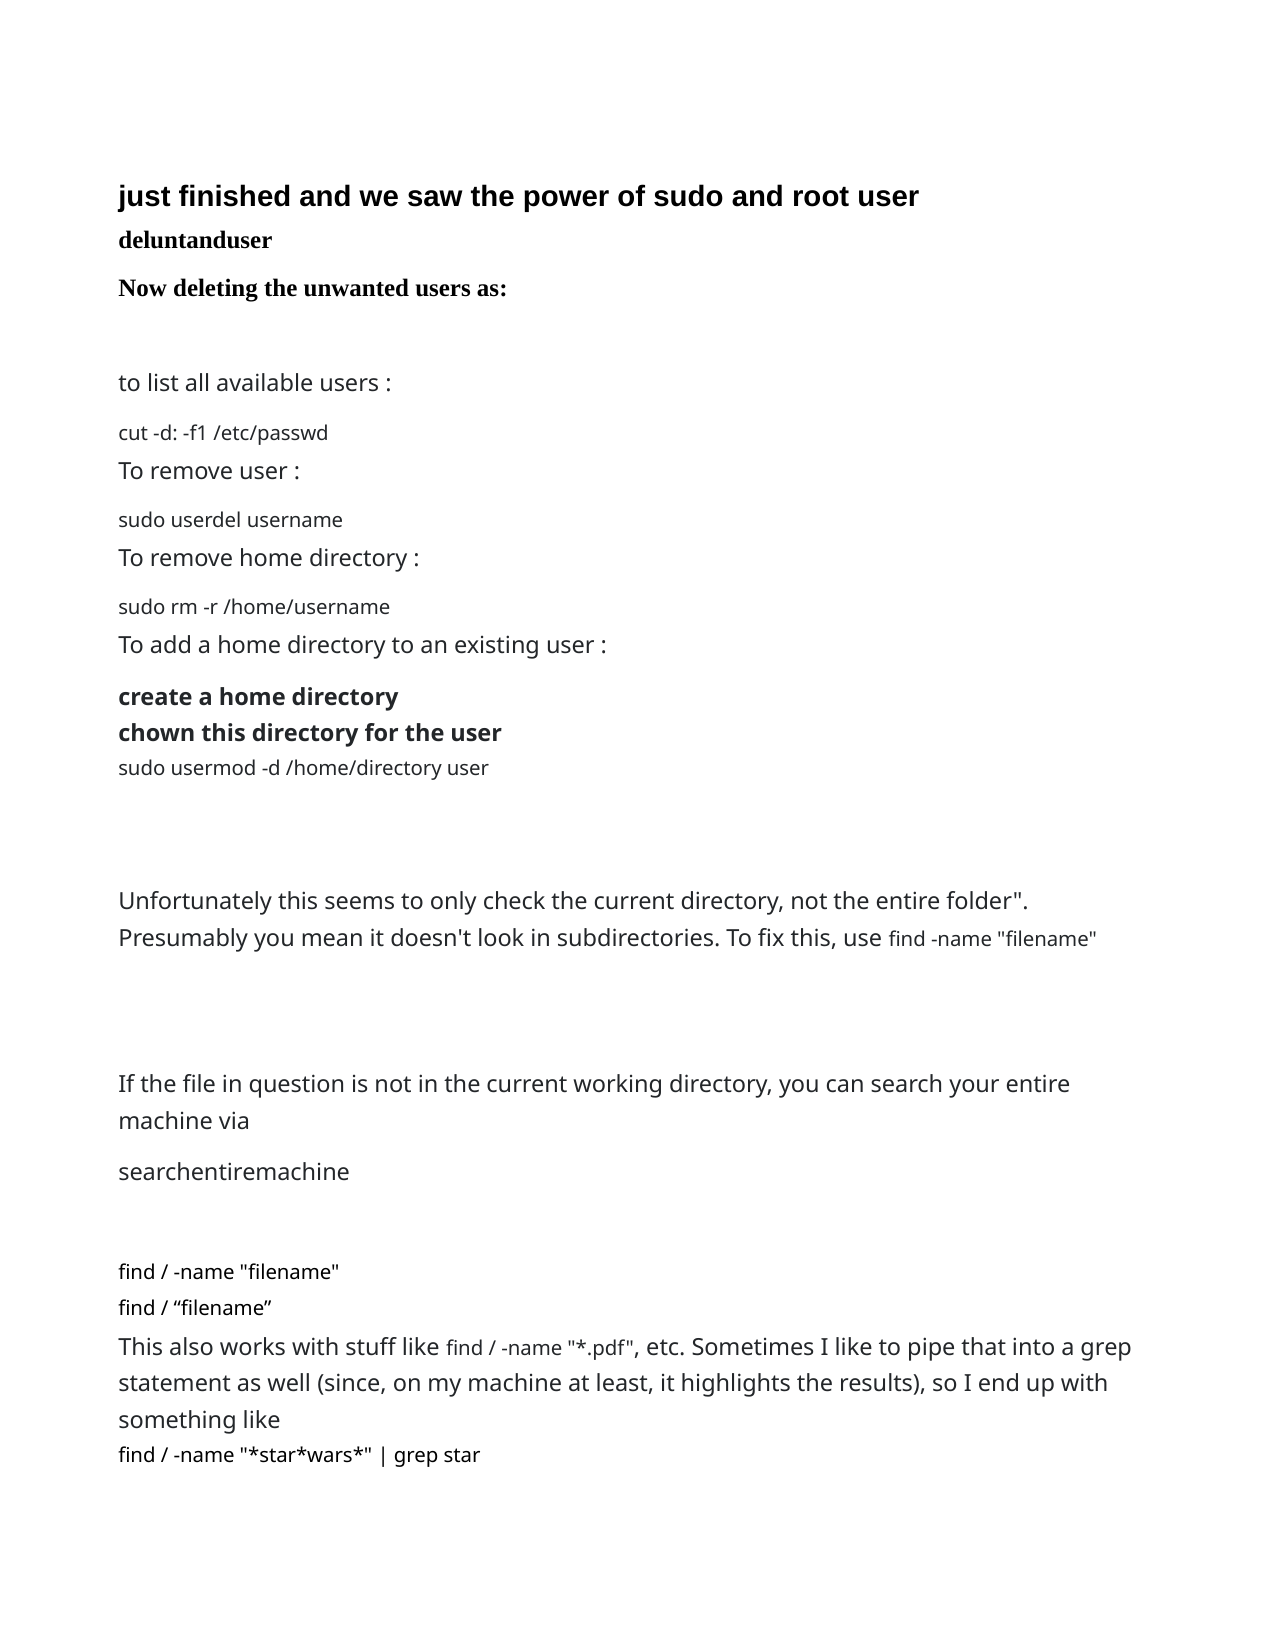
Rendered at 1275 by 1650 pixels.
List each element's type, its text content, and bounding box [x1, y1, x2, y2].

text This also works with stuff like find / -name "*.pdf", etc. Sometimes I like to pipe that into a grep statement as well (since, on my machine at least, it highlights the results), so I end up with something like [118, 1330, 1157, 1435]
text sudo usermod -d /home/directory user [118, 753, 1157, 781]
text find / -name "filename" [118, 1258, 1157, 1286]
text sudo userdel username [118, 505, 1157, 533]
text To add a home directory to an existing user : [118, 629, 1157, 661]
text Unfortunately this seems to only check the current directory, not the entire folder". Presumably you mean it doesn't look in subdirectories. To fix this, use find -name "filename" [118, 885, 1157, 953]
text Now deleting the unwanted users as: [118, 273, 1157, 302]
text create a home directory [118, 680, 1157, 712]
text deluntanduser [118, 225, 1157, 254]
text to list all available users : [118, 367, 1157, 399]
text sudo rm -r /home/username [118, 593, 1157, 620]
subtitle just finished and we saw the power of sudo and root user [118, 179, 1157, 213]
text find / “filename” [118, 1294, 1157, 1322]
text To remove home directory : [118, 541, 1157, 573]
text chown this directory for the user [118, 717, 1157, 749]
text cut -d: -f1 /etc/passwd [118, 418, 1157, 446]
text find / -name "*star*wars*" | grep star [118, 1440, 1157, 1468]
text If the file in question is not in the current working directory, you can search your entire machine via [118, 1067, 1157, 1136]
text searchentiremachine [118, 1155, 1157, 1187]
text To remove user : [118, 454, 1157, 486]
